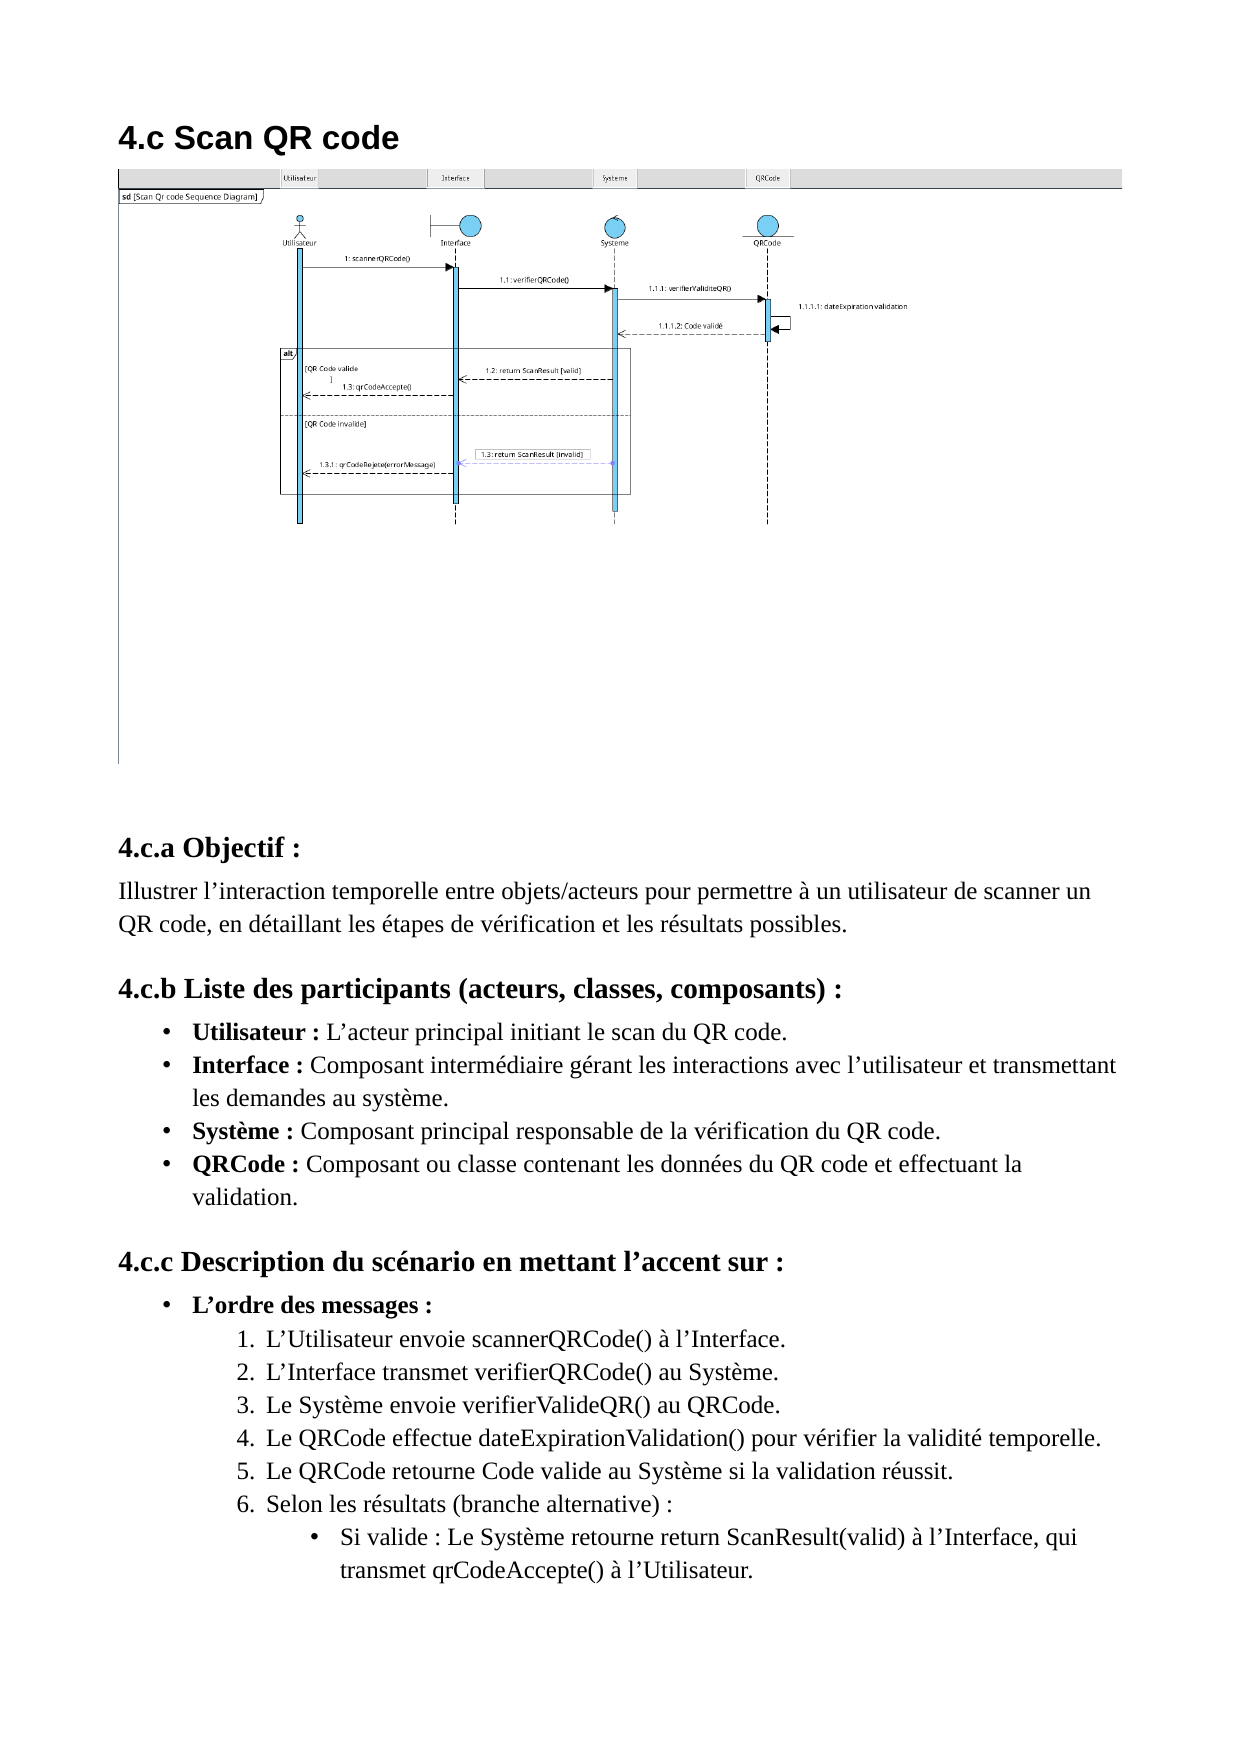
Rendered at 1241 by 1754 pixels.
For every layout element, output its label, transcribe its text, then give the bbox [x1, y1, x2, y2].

list L’ordre des messages : [162, 1291, 1122, 1319]
list Selon les résultats (branche alternative) : [236, 1489, 1122, 1517]
list Le Système envoie verifierValideQR() au QRCode. [236, 1390, 1122, 1418]
picture [118, 169, 1123, 764]
text Illustrer l’interaction temporelle entre objets/acteurs pour permettre à un utilisateur de scanner un QR code, en détaillant les étapes de vérification et les résultats possibles. [118, 876, 1122, 938]
list Le QRCode effectue dateExpirationValidation() pour vérifier la validité temporelle. [236, 1423, 1122, 1451]
subtitle 4.c.c Description du scénario en mettant l’accent sur : [118, 1244, 1122, 1278]
list L’Interface transmet verifierQRCode() au Système. [236, 1357, 1122, 1385]
list Système : Composant principal responsable de la vérification du QR code. [162, 1116, 1122, 1145]
subtitle 4.c.b Liste des participants (acteurs, classes, composants) : [118, 971, 1122, 1005]
list Utilisateur : L’acteur principal initiant le scan du QR code. [162, 1017, 1122, 1046]
list Interface : Composant intermédiaire gérant les interactions avec l’utilisateur et transmettant les demandes au système. [162, 1050, 1122, 1112]
subtitle 4.c Scan QR code [118, 118, 1122, 157]
subtitle 4.c.a Objectif : [118, 830, 1122, 863]
list Si valide : Le Système retourne return ScanResult(valid) à l’Interface, qui transmet qrCodeAccepte() à l’Utilisateur. [310, 1522, 1122, 1583]
list Le QRCode retourne Code valide au Système si la validation réussit. [236, 1456, 1122, 1484]
list L’Utilisateur envoie scannerQRCode() à l’Interface. [236, 1324, 1122, 1352]
list QRCode : Composant ou classe contenant les données du QR code et effectuant la validation. [162, 1149, 1122, 1211]
